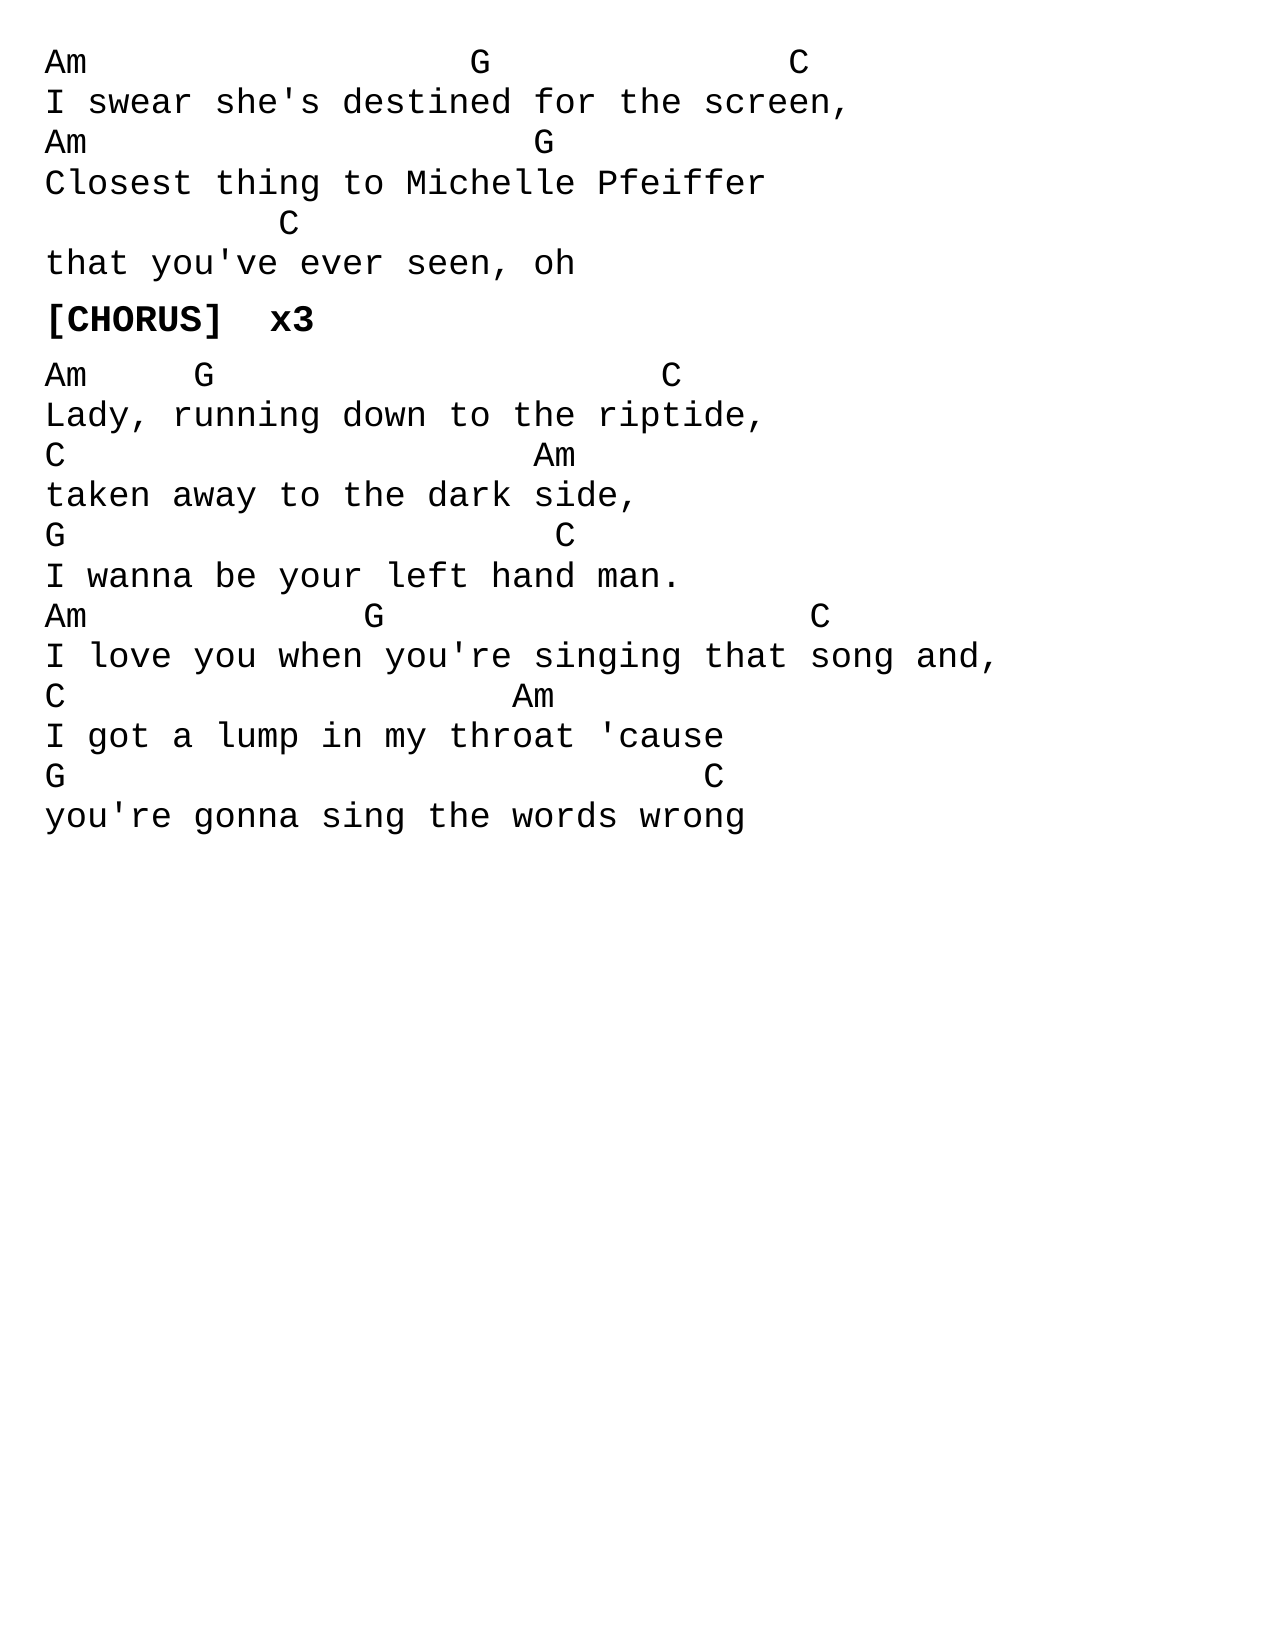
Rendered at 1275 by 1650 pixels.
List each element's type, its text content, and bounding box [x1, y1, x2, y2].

text G C [44, 517, 1231, 557]
text I got a lump in my throat 'cause [44, 718, 1231, 758]
text C Am [44, 437, 1231, 477]
text Am G C [44, 44, 1231, 84]
text I wanna be your left hand man. [44, 557, 1231, 598]
text taken away to the dark side, [44, 477, 1231, 517]
text I love you when you're singing that song and, [44, 638, 1231, 678]
text Closest thing to Michelle Pfeiffer [44, 164, 1231, 205]
text Am G [44, 124, 1231, 164]
text Lady, running down to the riptide, [44, 397, 1231, 437]
text C Am [44, 678, 1231, 718]
text C [44, 205, 1231, 245]
subtitle [CHORUS] x3 [44, 300, 1231, 342]
text Am G C [44, 598, 1231, 638]
text that you've ever seen, oh [44, 245, 1231, 285]
text I swear she's destined for the screen, [44, 84, 1231, 124]
text you're gonna sing the words wrong [44, 798, 1231, 838]
text G C [44, 758, 1231, 798]
text Am G C [44, 357, 1231, 397]
